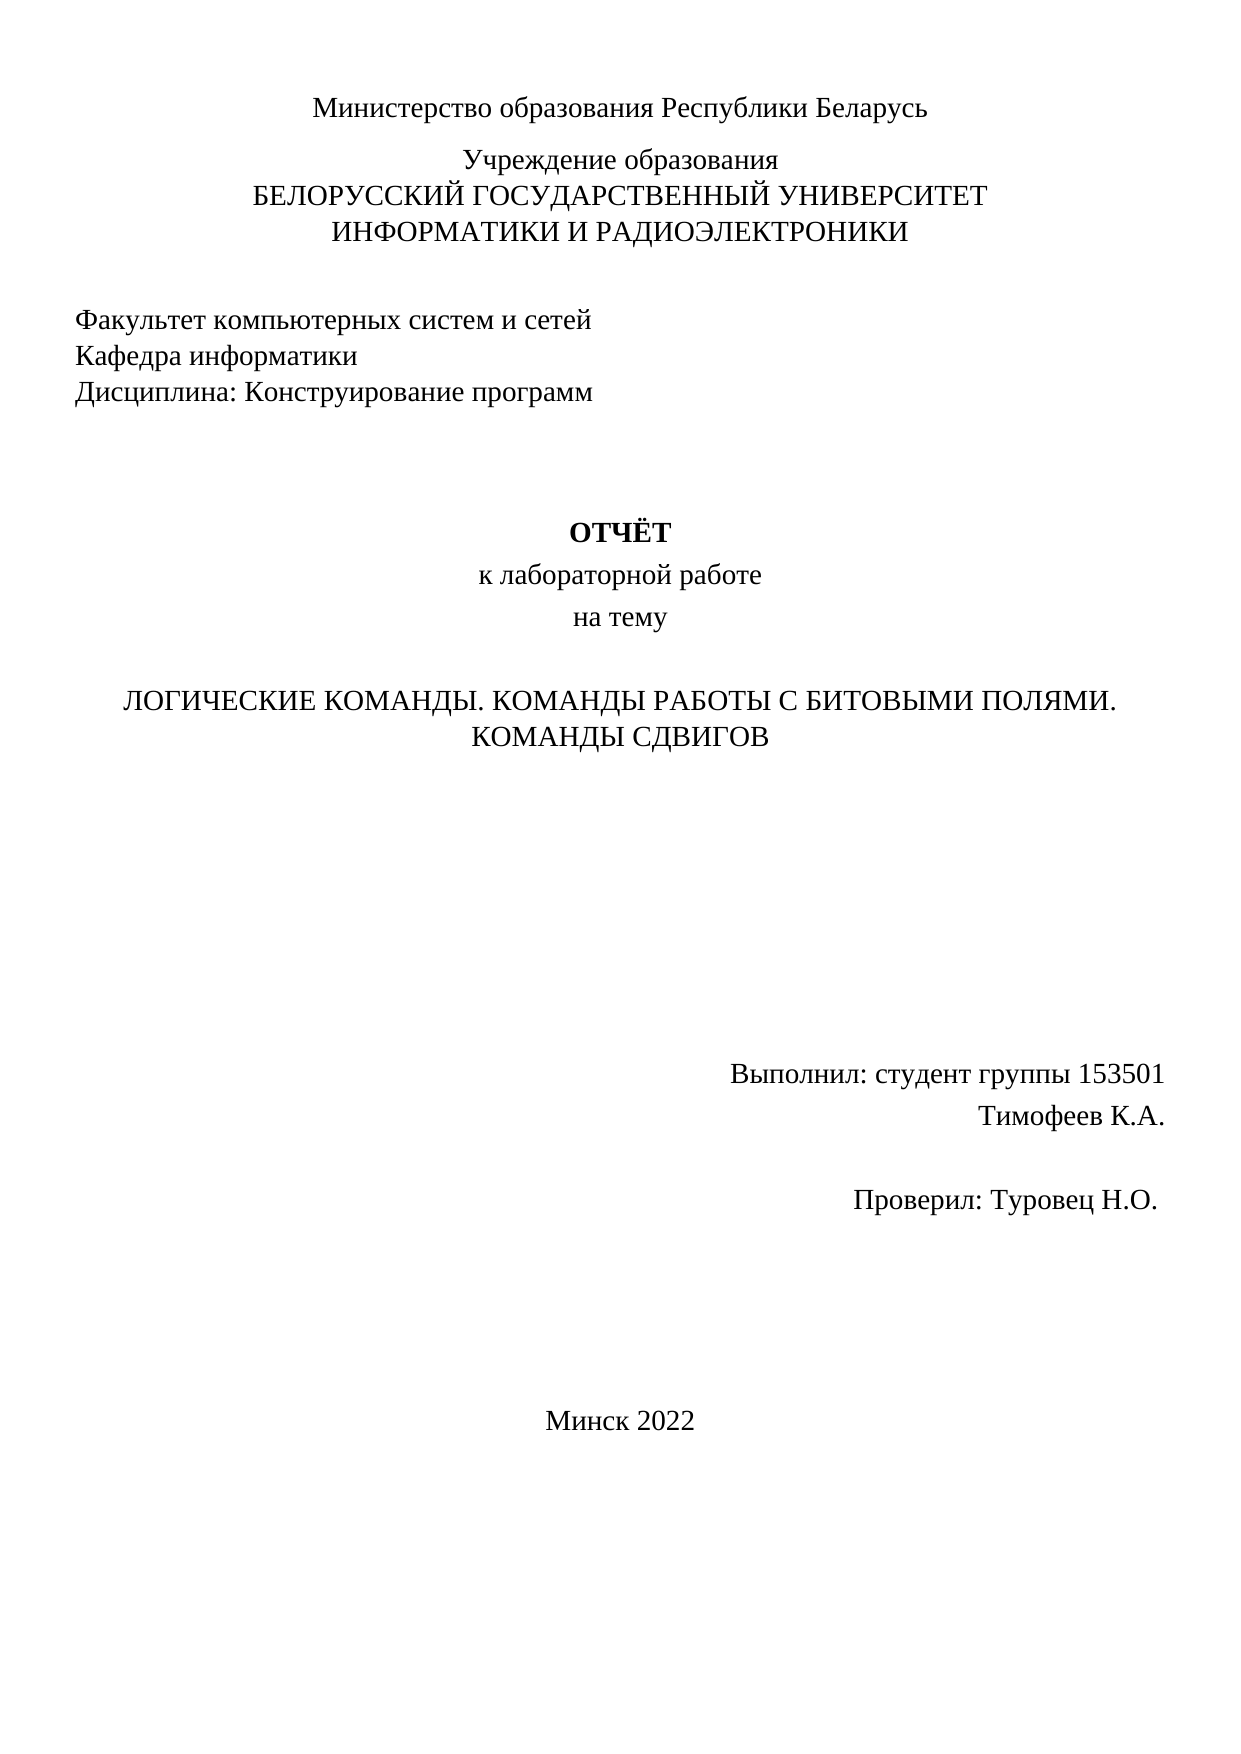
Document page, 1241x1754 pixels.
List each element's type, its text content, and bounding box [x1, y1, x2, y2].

text Выполнил: студент группы 153501 [75, 1056, 1165, 1089]
text Учреждение образования [75, 142, 1165, 176]
text БЕЛОРУССКИЙ ГОСУДАРСТВЕННЫЙ УНИВЕРСИТЕТ [75, 178, 1165, 212]
text на тему [75, 599, 1165, 633]
text ЛОГИЧЕСКИЕ КОМАНДЫ. КОМАНДЫ РАБОТЫ С БИТОВЫМИ ПОЛЯМИ. КОМАНДЫ СДВИГОВ [75, 683, 1165, 753]
text Тимофеев К.А. [75, 1098, 1165, 1131]
text Факультет компьютерных систем и сетей [75, 302, 1165, 336]
text к лабораторной работе [75, 557, 1165, 591]
text Министерство образования Республики Беларусь [75, 90, 1165, 123]
text ОТЧЁТ [75, 515, 1165, 548]
text Кафедра информатики [75, 338, 1165, 372]
text Дисциплина: Конструирование программ [75, 374, 1165, 408]
text Проверил: Туровец Н.О. [149, 1182, 1165, 1216]
text ИНФОРМАТИКИ И РАДИОЭЛЕКТРОНИКИ [75, 214, 1165, 248]
text Минск 2022 [75, 1403, 1165, 1436]
